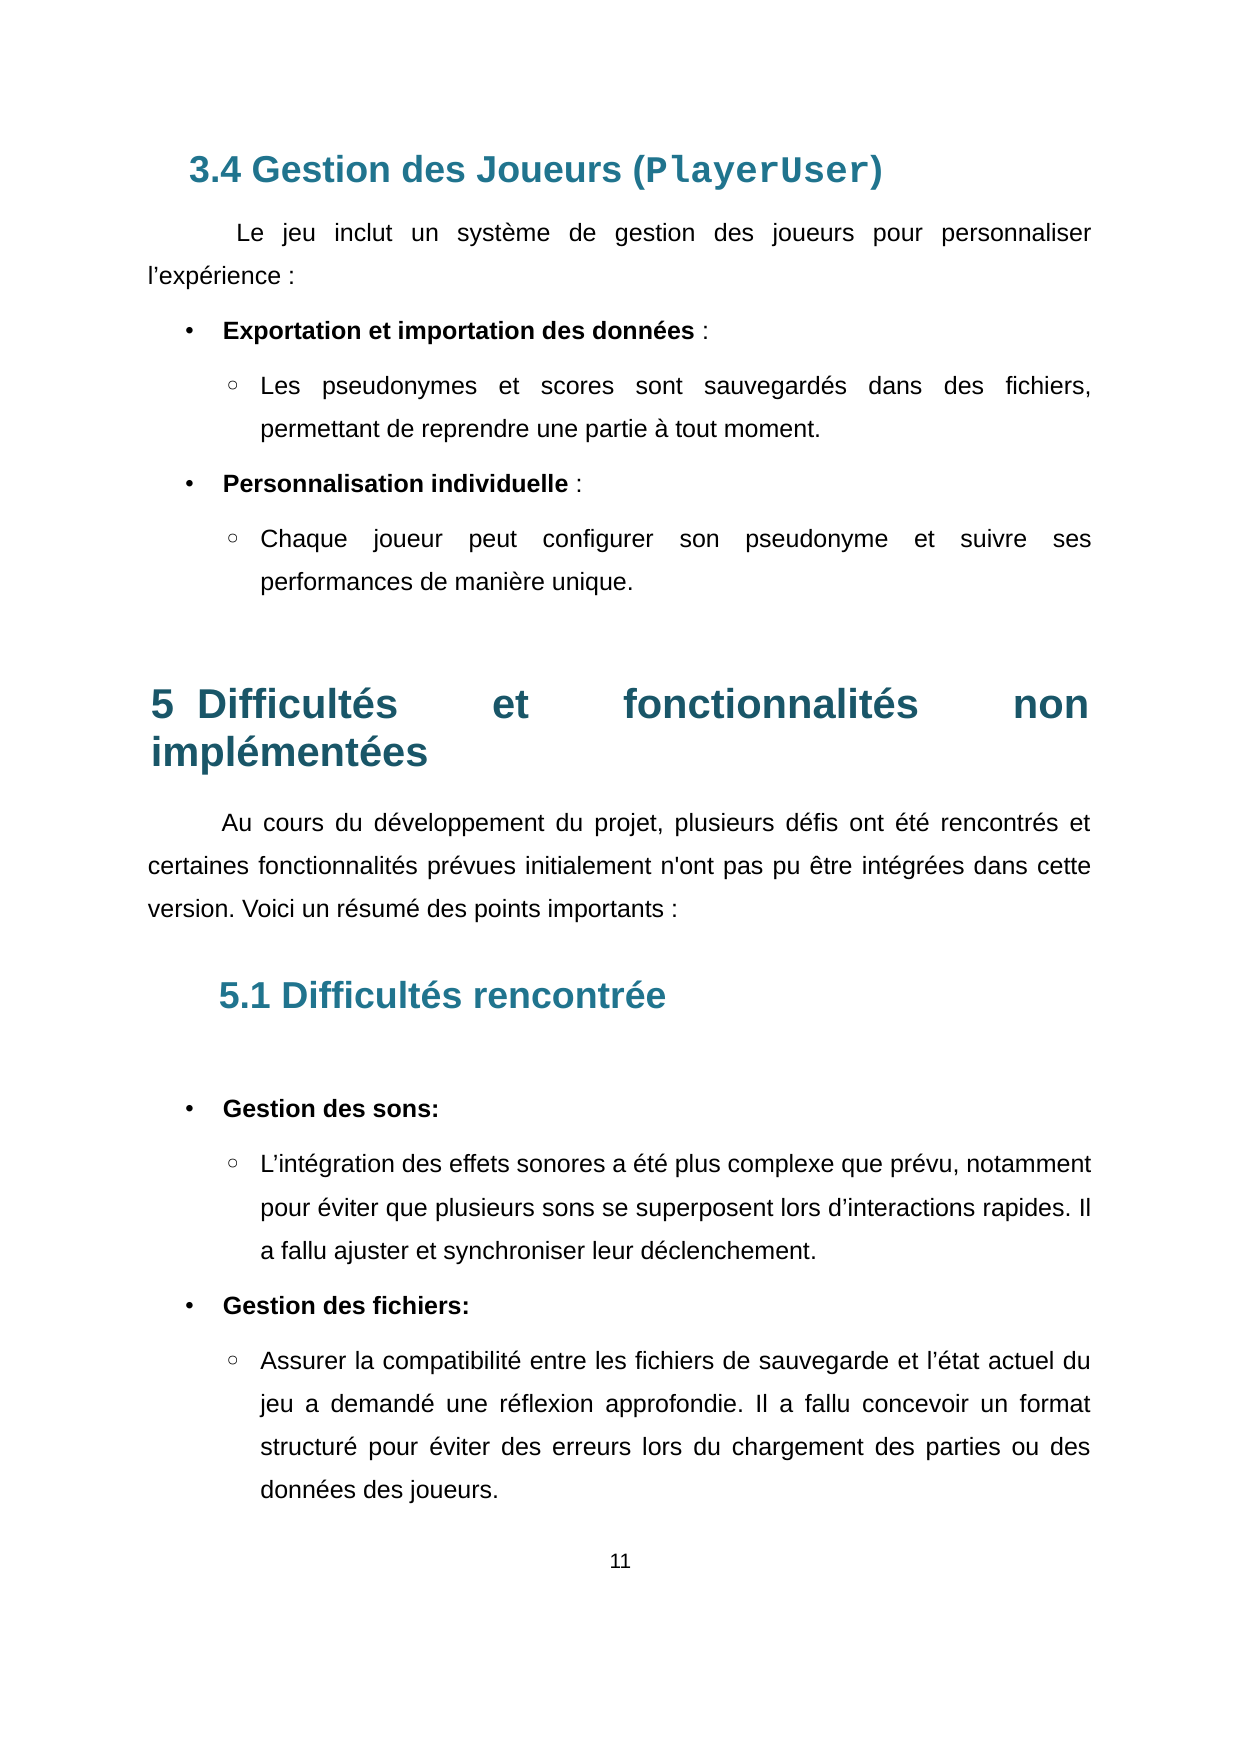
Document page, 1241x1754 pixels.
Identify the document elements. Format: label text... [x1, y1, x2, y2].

subtitle Difficultés rencontrée [189, 973, 1087, 1016]
list Chaque joueur peut configurer son pseudonyme et suivre ses performances de manière unique. [223, 524, 1093, 596]
subtitle Difficultés et fonctionnalités non implémentées [148, 677, 1093, 778]
list Gestion des sons: [185, 1094, 1093, 1123]
list Gestion des fichiers: [185, 1291, 1093, 1319]
text Le jeu inclut un système de gestion des joueurs pour personnaliser l’expérience : [148, 218, 1093, 289]
text Au cours du développement du projet, plusieurs défis ont été rencontrés et certaines fonctionnalités prévues initialement n'ont pas pu être intégrées dans cette version. Voici un résumé des points importants : [148, 808, 1093, 923]
list Les pseudonymes et scores sont sauvegardés dans des fichiers, permettant de reprendre une partie à tout moment. [223, 371, 1093, 443]
list Personnalisation individuelle : [185, 469, 1093, 498]
list Exportation et importation des données : [185, 316, 1093, 344]
list L’intégration des effets sonores a été plus complexe que prévu, notamment pour éviter que plusieurs sons se superposent lors d’interactions rapides. Il a fallu ajuster et synchroniser leur déclenchement. [223, 1149, 1093, 1264]
list Assurer la compatibilité entre les fichiers de sauvegarde et l’état actuel du jeu a demandé une réflexion approfondie. Il a fallu concevoir un format structuré pour éviter des erreurs lors du chargement des parties ou des données des joueurs. [223, 1346, 1093, 1504]
subtitle 3.4 Gestion des Joueurs (PlayerUser) [189, 148, 1087, 194]
